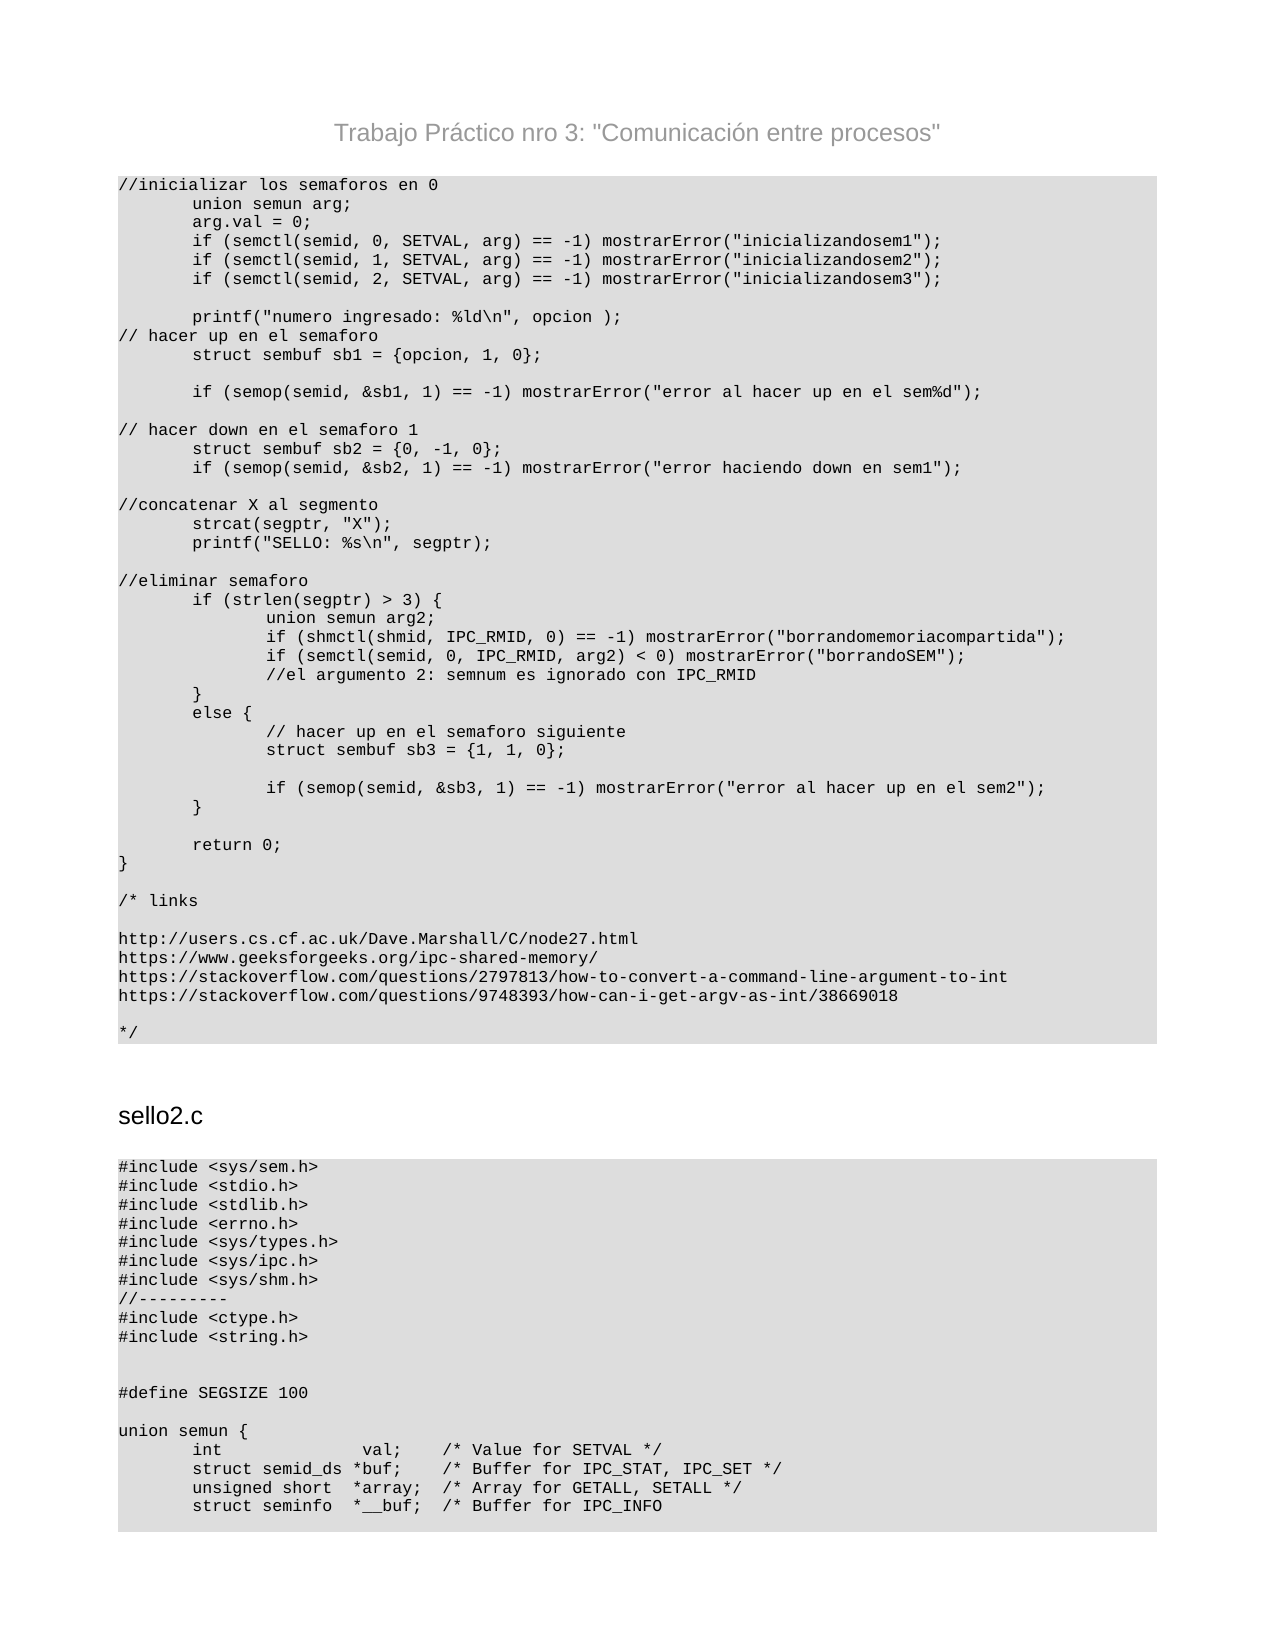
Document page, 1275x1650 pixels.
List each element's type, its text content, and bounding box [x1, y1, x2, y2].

text #include <sys/ipc.h> [118, 1253, 1157, 1272]
text union semun arg; [118, 195, 1157, 214]
text } [118, 798, 1157, 817]
text else { [118, 704, 1157, 723]
text strcat(segptr, "X"); [118, 516, 1157, 534]
text //concatenar X al segmento [118, 497, 1157, 516]
text } [118, 685, 1157, 704]
text if (semop(semid, &sb3, 1) == -1) mostrarError("error al hacer up en el sem2"); [118, 780, 1157, 798]
text #include <stdlib.h> [118, 1196, 1157, 1215]
text */ [118, 1025, 1157, 1044]
text if (semop(semid, &sb1, 1) == -1) mostrarError("error al hacer up en el sem%d"); [118, 384, 1157, 403]
text https://www.geeksforgeeks.org/ipc-shared-memory/ [118, 949, 1157, 968]
text return 0; [118, 836, 1157, 855]
text union semun { [118, 1423, 1157, 1441]
text } [118, 855, 1157, 874]
text // hacer up en el semaforo siguiente [118, 723, 1157, 742]
text unsigned short *array; /* Array for GETALL, SETALL */ [118, 1479, 1157, 1498]
text //--------- [118, 1291, 1157, 1309]
text #include <sys/sem.h> [118, 1159, 1157, 1177]
text #include <sys/types.h> [118, 1234, 1157, 1253]
text int val; /* Value for SETVAL */ [118, 1441, 1157, 1460]
text //eliminar semaforo [118, 572, 1157, 591]
text struct sembuf sb2 = {0, -1, 0}; [118, 440, 1157, 459]
text if (semctl(semid, 1, SETVAL, arg) == -1) mostrarError("inicializandosem2"); [118, 252, 1157, 271]
text #include <string.h> [118, 1328, 1157, 1347]
text //el argumento 2: semnum es ignorado con IPC_RMID [118, 667, 1157, 685]
text if (shmctl(shmid, IPC_RMID, 0) == -1) mostrarError("borrandomemoriacompartida"); [118, 629, 1157, 648]
text struct semid_ds *buf; /* Buffer for IPC_STAT, IPC_SET */ [118, 1460, 1157, 1479]
text if (semctl(semid, 0, IPC_RMID, arg2) < 0) mostrarError("borrandoSEM"); [118, 648, 1157, 667]
text #include <sys/shm.h> [118, 1272, 1157, 1291]
text https://stackoverflow.com/questions/9748393/how-can-i-get-argv-as-int/38669018 [118, 987, 1157, 1006]
text struct sembuf sb1 = {opcion, 1, 0}; [118, 346, 1157, 365]
text struct seminfo *__buf; /* Buffer for IPC_INFO [118, 1498, 1157, 1517]
text printf("SELLO: %s\n", segptr); [118, 534, 1157, 553]
text if (strlen(segptr) > 3) { [118, 591, 1157, 610]
text http://users.cs.cf.ac.uk/Dave.Marshall/C/node27.html [118, 931, 1157, 949]
text // hacer up en el semaforo [118, 327, 1157, 346]
text https://stackoverflow.com/questions/2797813/how-to-convert-a-command-line-argument-to-int [118, 968, 1157, 987]
text // hacer down en el semaforo 1 [118, 421, 1157, 440]
text printf("numero ingresado: %ld\n", opcion ); [118, 308, 1157, 327]
text #include <ctype.h> [118, 1309, 1157, 1328]
text //inicializar los semaforos en 0 [118, 176, 1157, 195]
text sello2.c [118, 1101, 1157, 1130]
text if (semop(semid, &sb2, 1) == -1) mostrarError("error haciendo down en sem1"); [118, 459, 1157, 478]
text arg.val = 0; [118, 214, 1157, 233]
text #include <stdio.h> [118, 1177, 1157, 1196]
text if (semctl(semid, 0, SETVAL, arg) == -1) mostrarError("inicializandosem1"); [118, 233, 1157, 252]
text if (semctl(semid, 2, SETVAL, arg) == -1) mostrarError("inicializandosem3"); [118, 271, 1157, 289]
text /* links [118, 893, 1157, 912]
text union semun arg2; [118, 610, 1157, 629]
text #include <errno.h> [118, 1215, 1157, 1234]
text struct sembuf sb3 = {1, 1, 0}; [118, 742, 1157, 761]
text #define SEGSIZE 100 [118, 1385, 1157, 1404]
